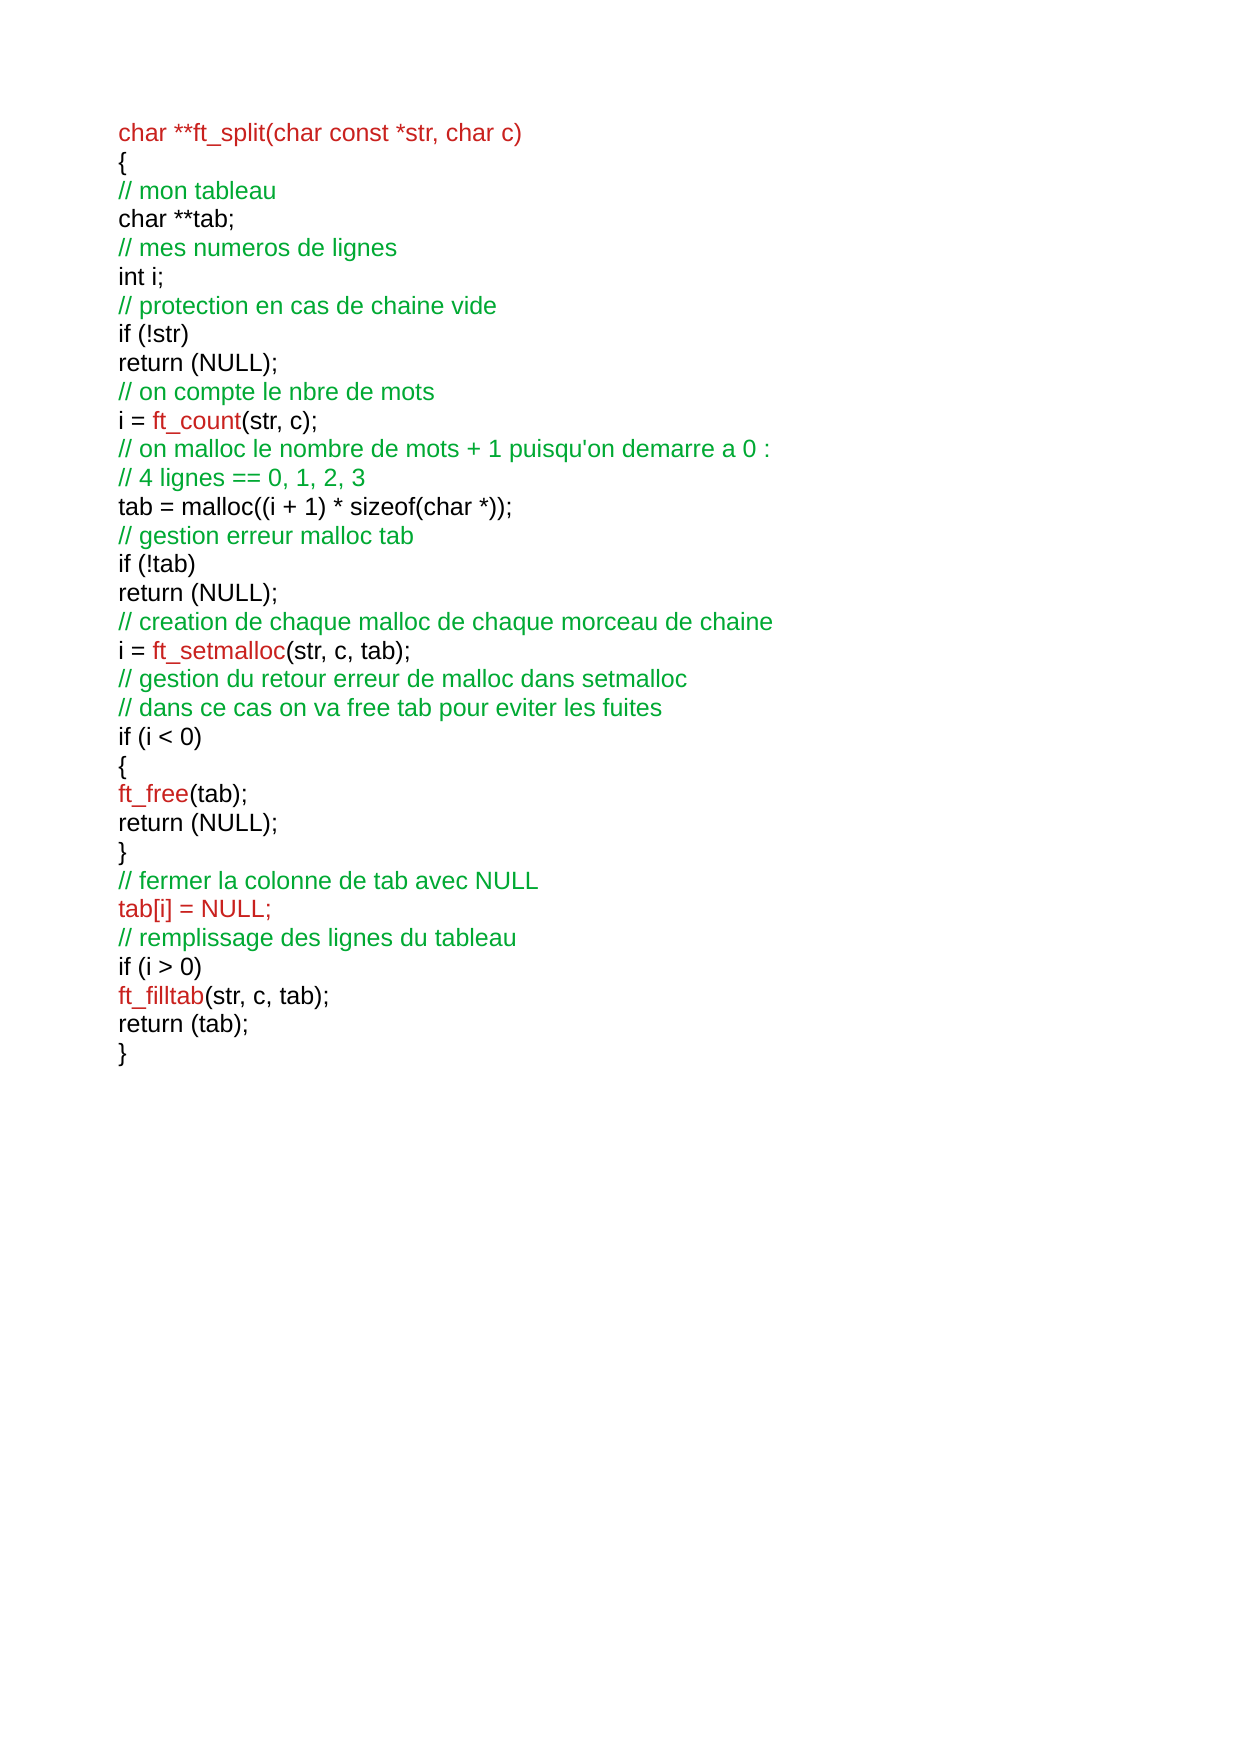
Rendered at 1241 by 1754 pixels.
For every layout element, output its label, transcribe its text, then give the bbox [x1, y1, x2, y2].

text // dans ce cas on va free tab pour eviter les fuites [118, 693, 1122, 722]
text // on malloc le nombre de mots + 1 puisqu'on demarre a 0 : [118, 434, 1122, 463]
text return (tab); [118, 1009, 1122, 1038]
text int i; [118, 262, 1122, 291]
text ft_free(tab); [118, 779, 1122, 808]
text if (i < 0) [118, 722, 1122, 751]
text return (NULL); [118, 578, 1122, 607]
text // protection en cas de chaine vide [118, 291, 1122, 319]
text i = ft_setmalloc(str, c, tab); [118, 636, 1122, 664]
text return (NULL); [118, 348, 1122, 377]
text } [118, 837, 1122, 866]
text tab = malloc((i + 1) * sizeof(char *)); [118, 492, 1122, 521]
text char **ft_split(char const *str, char c) [118, 118, 1122, 147]
text // remplissage des lignes du tableau [118, 923, 1122, 952]
text tab[i] = NULL; [118, 894, 1122, 923]
text if (i > 0) [118, 952, 1122, 981]
text // gestion du retour erreur de malloc dans setmalloc [118, 664, 1122, 693]
text return (NULL); [118, 808, 1122, 837]
text // fermer la colonne de tab avec NULL [118, 866, 1122, 894]
text // mon tableau [118, 176, 1122, 204]
text ft_filltab(str, c, tab); [118, 981, 1122, 1009]
text { [118, 147, 1122, 176]
text } [118, 1038, 1122, 1067]
text i = ft_count(str, c); [118, 406, 1122, 434]
text // gestion erreur malloc tab [118, 521, 1122, 549]
text // on compte le nbre de mots [118, 377, 1122, 406]
text if (!tab) [118, 549, 1122, 578]
text if (!str) [118, 319, 1122, 348]
text { [118, 751, 1122, 779]
text // mes numeros de lignes [118, 233, 1122, 262]
text char **tab; [118, 204, 1122, 233]
text // creation de chaque malloc de chaque morceau de chaine [118, 607, 1122, 636]
text // 4 lignes == 0, 1, 2, 3 [118, 463, 1122, 492]
